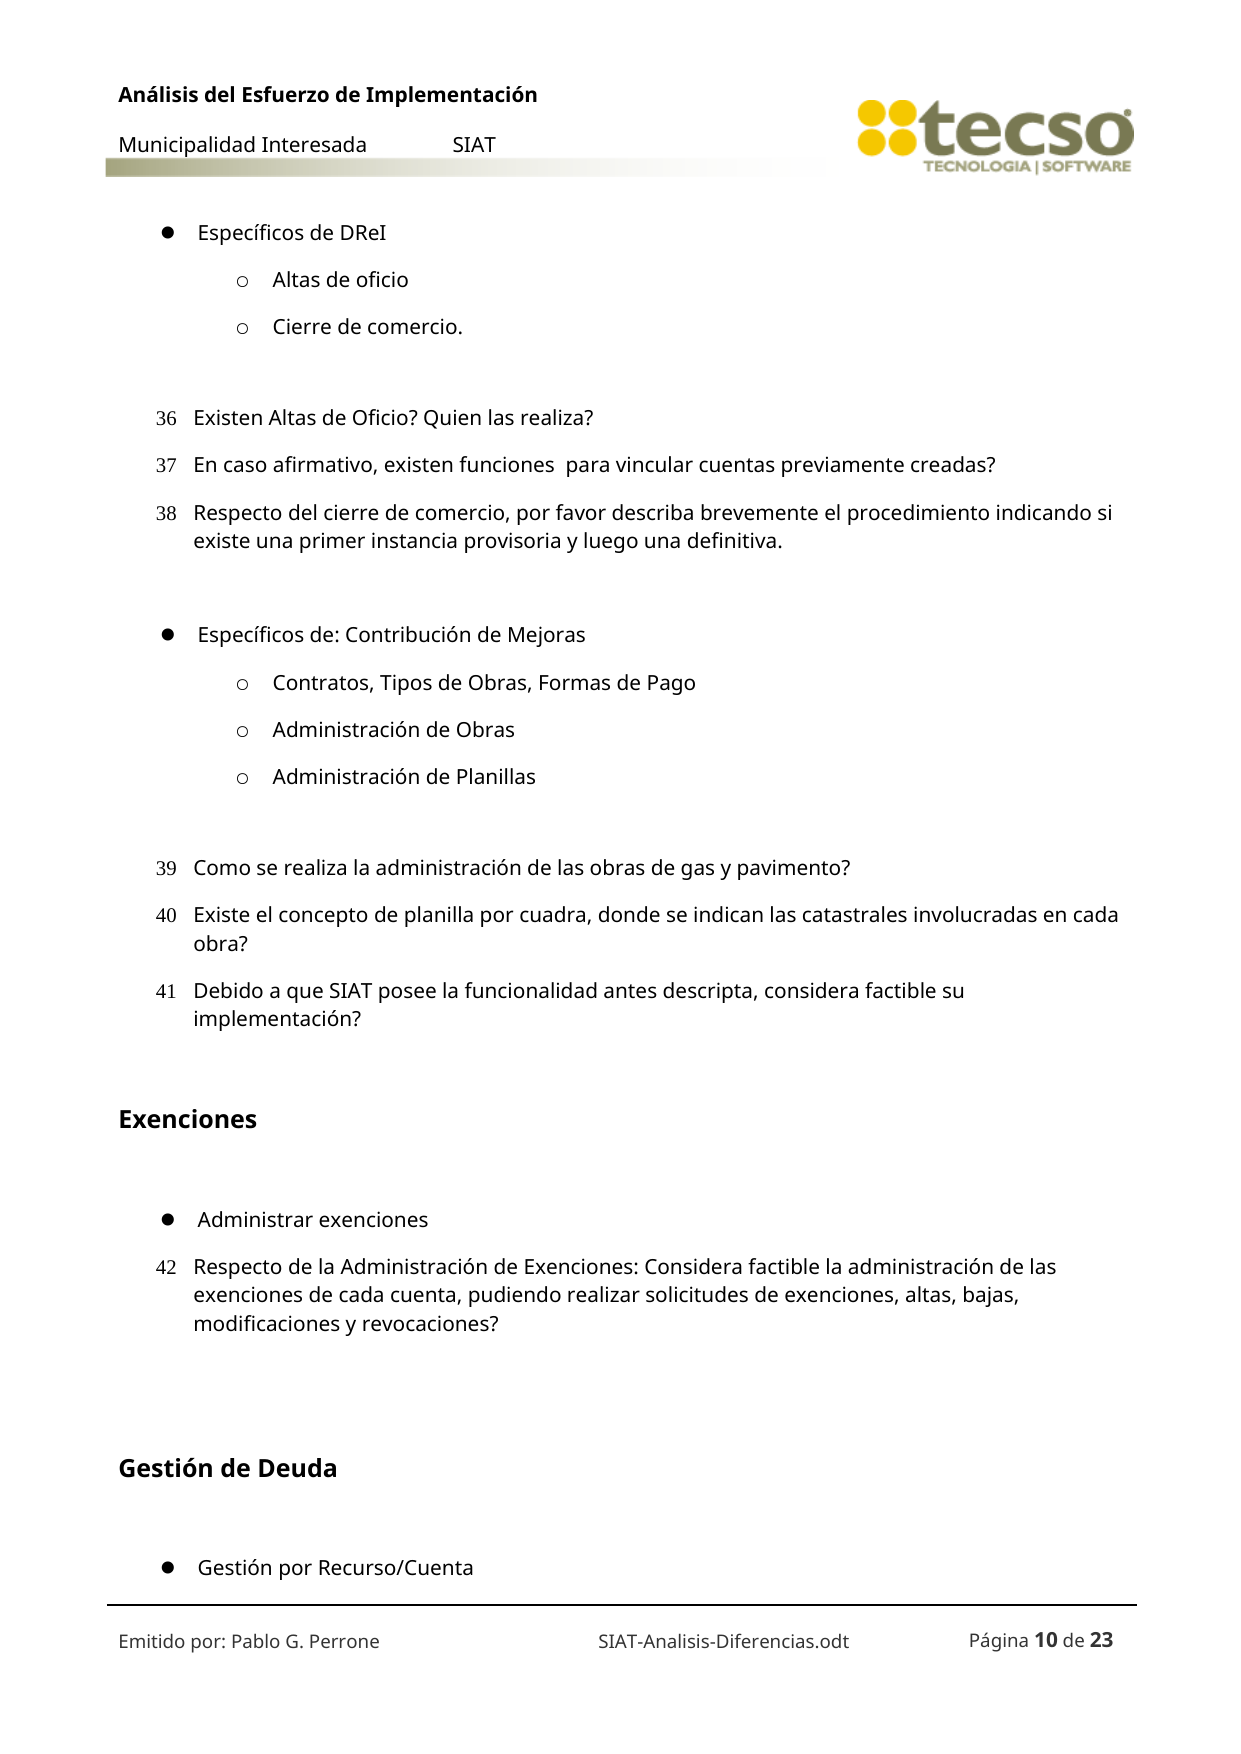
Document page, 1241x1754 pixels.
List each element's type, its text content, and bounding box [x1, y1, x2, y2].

list Existen Altas de Oficio? Quien las realiza? [156, 403, 1122, 432]
list Respecto de la Administración de Exenciones: Considera factible la administración de las exenciones de cada cuenta, pudiendo realizar solicitudes de exenciones, altas, bajas, modificaciones y revocaciones? [156, 1252, 1122, 1337]
list Cierre de comercio. [235, 312, 1122, 341]
list Altas de oficio [235, 265, 1122, 293]
list Debido a que SIAT posee la funcionalidad antes descripta, considera factible su implementación? [156, 976, 1122, 1033]
list Administrar exenciones [160, 1205, 1122, 1233]
subtitle Exenciones [118, 1102, 1122, 1136]
list Existe el concepto de planilla por cuadra, donde se indican las catastrales involucradas en cada obra? [156, 901, 1122, 957]
list Respecto del cierre de comercio, por favor describa brevemente el procedimiento indicando si existe una primer instancia provisoria y luego una definitiva. [156, 498, 1122, 555]
list Como se realiza la administración de las obras de gas y pavimento? [156, 853, 1122, 882]
list Administración de Planillas [235, 762, 1122, 791]
list Gestión por Recurso/Cuenta [160, 1553, 1122, 1582]
picture [105, 100, 1134, 177]
list Específicos de DReI [160, 218, 1122, 246]
list Administración de Obras [235, 715, 1122, 743]
list Contratos, Tipos de Obras, Formas de Pago [235, 668, 1122, 696]
subtitle Gestión de Deuda [118, 1450, 1122, 1484]
list En caso afirmativo, existen funciones para vincular cuentas previamente creadas? [156, 451, 1122, 479]
list Específicos de: Contribución de Mejoras [160, 621, 1122, 649]
